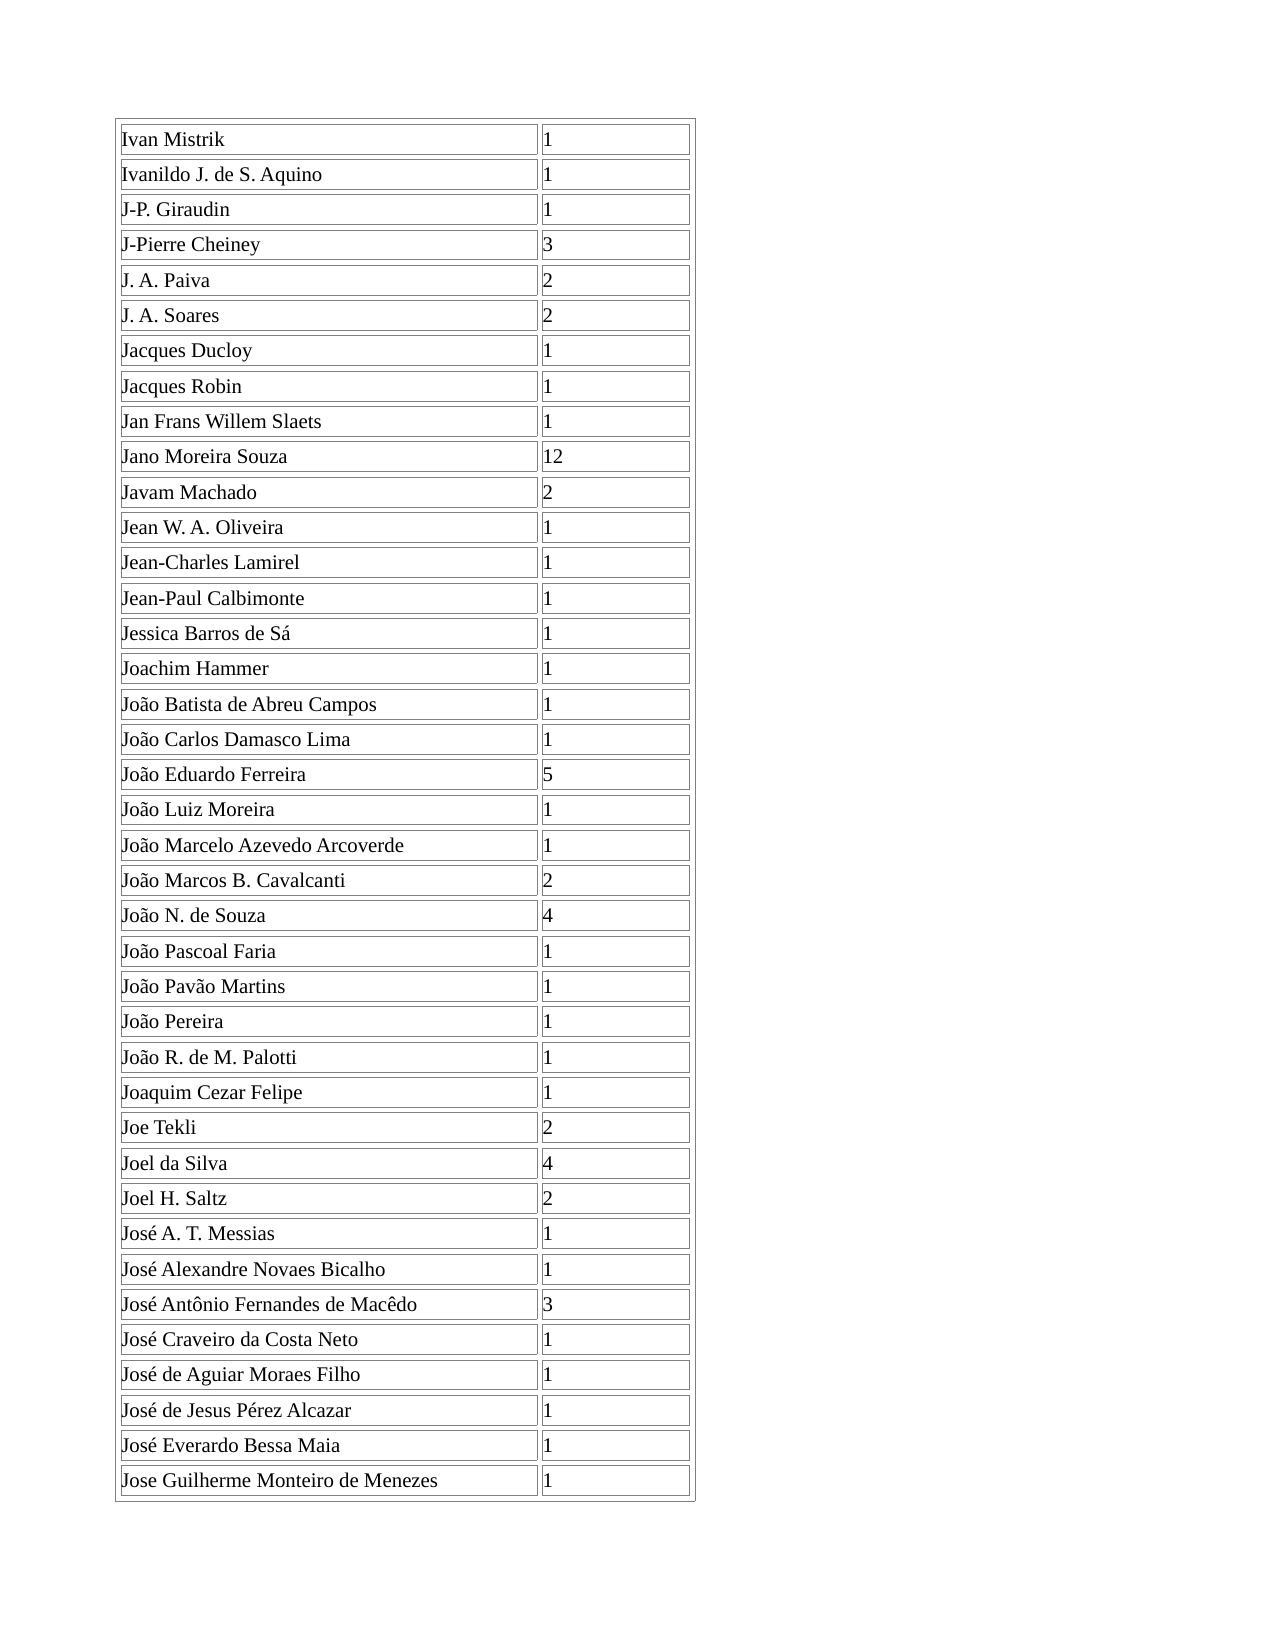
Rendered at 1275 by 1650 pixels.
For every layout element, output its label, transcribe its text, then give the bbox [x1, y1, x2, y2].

table_cell Ivanildo J. de S. Aquino [118, 154, 539, 189]
table_cell 1 [539, 824, 692, 860]
table_cell 1 [539, 1425, 692, 1460]
table_cell João N. de Souza [118, 895, 539, 930]
table_cell Joachim Hammer [118, 648, 539, 683]
table_cell 1 [539, 1389, 692, 1425]
table_cell José de Aguiar Moraes Filho [118, 1354, 539, 1389]
table_cell 2 [539, 1178, 692, 1213]
table_cell 1 [539, 577, 692, 612]
table_cell 1 [539, 648, 692, 683]
table_cell Joaquim Cezar Felipe [118, 1072, 539, 1107]
table_cell 2 [539, 471, 692, 507]
table_cell Ivan Mistrik [118, 119, 539, 153]
table_cell 1 [539, 507, 692, 542]
table_cell 2 [539, 1107, 692, 1142]
table_cell 1 [539, 1319, 692, 1354]
table_cell Javam Machado [118, 471, 539, 507]
table_cell 5 [539, 754, 692, 789]
table_cell 12 [539, 436, 692, 471]
table_cell 3 [539, 1284, 692, 1319]
table_cell João Carlos Damasco Lima [118, 719, 539, 754]
table_cell 2 [539, 295, 692, 330]
table_cell 1 [539, 542, 692, 577]
table_cell 4 [539, 895, 692, 930]
table_cell 2 [539, 259, 692, 295]
table_cell Jessica Barros de Sá [118, 613, 539, 648]
table_cell José A. T. Messias [118, 1213, 539, 1248]
table_cell José de Jesus Pérez Alcazar [118, 1389, 539, 1425]
table_cell João Marcelo Azevedo Arcoverde [118, 824, 539, 860]
table_cell 1 [539, 789, 692, 824]
table_cell Jean-Paul Calbimonte [118, 577, 539, 612]
table_cell 2 [539, 860, 692, 895]
table_cell 1 [539, 966, 692, 1001]
table_cell 1 [539, 1213, 692, 1248]
table_cell 1 [539, 1072, 692, 1107]
table_cell J-Pierre Cheiney [118, 224, 539, 259]
table_cell José Antônio Fernandes de Macêdo [118, 1284, 539, 1319]
table_cell João Luiz Moreira [118, 789, 539, 824]
table_cell 1 [539, 154, 692, 189]
table_cell Jean-Charles Lamirel [118, 542, 539, 577]
table_cell J. A. Soares [118, 295, 539, 330]
table_cell J. A. Paiva [118, 259, 539, 295]
table_cell 1 [539, 1460, 692, 1495]
table_cell João Marcos B. Cavalcanti [118, 860, 539, 895]
table_cell 3 [539, 224, 692, 259]
table_cell 1 [539, 719, 692, 754]
table_cell Joel H. Saltz [118, 1178, 539, 1213]
table_cell 1 [539, 1036, 692, 1072]
table_cell João Pereira [118, 1001, 539, 1036]
table_cell João R. de M. Palotti [118, 1036, 539, 1072]
table_cell João Pascoal Faria [118, 930, 539, 966]
table_cell Jose Guilherme Monteiro de Menezes [118, 1460, 539, 1495]
table_cell José Alexandre Novaes Bicalho [118, 1248, 539, 1283]
table_cell 1 [539, 930, 692, 966]
table_cell Joe Tekli [118, 1107, 539, 1142]
table_cell 1 [539, 1354, 692, 1389]
table_cell José Craveiro da Costa Neto [118, 1319, 539, 1354]
table_cell José Everardo Bessa Maia [118, 1425, 539, 1460]
table_cell 1 [539, 189, 692, 224]
table_cell 1 [539, 1248, 692, 1283]
table_cell Jano Moreira Souza [118, 436, 539, 471]
table_cell João Pavão Martins [118, 966, 539, 1001]
table_cell 1 [539, 613, 692, 648]
table_cell Jan Frans Willem Slaets [118, 401, 539, 436]
table_cell 1 [539, 330, 692, 365]
table_cell 4 [539, 1142, 692, 1177]
table_cell 1 [539, 1001, 692, 1036]
table_cell 1 [539, 683, 692, 718]
table_cell J-P. Giraudin [118, 189, 539, 224]
table_cell 1 [539, 119, 692, 153]
table_cell João Eduardo Ferreira [118, 754, 539, 789]
table_cell João Batista de Abreu Campos [118, 683, 539, 718]
table_cell Jean W. A. Oliveira [118, 507, 539, 542]
table_cell 1 [539, 365, 692, 401]
table_cell Jacques Robin [118, 365, 539, 401]
table_cell Jacques Ducloy [118, 330, 539, 365]
table_cell 1 [539, 401, 692, 436]
table_cell Joel da Silva [118, 1142, 539, 1177]
